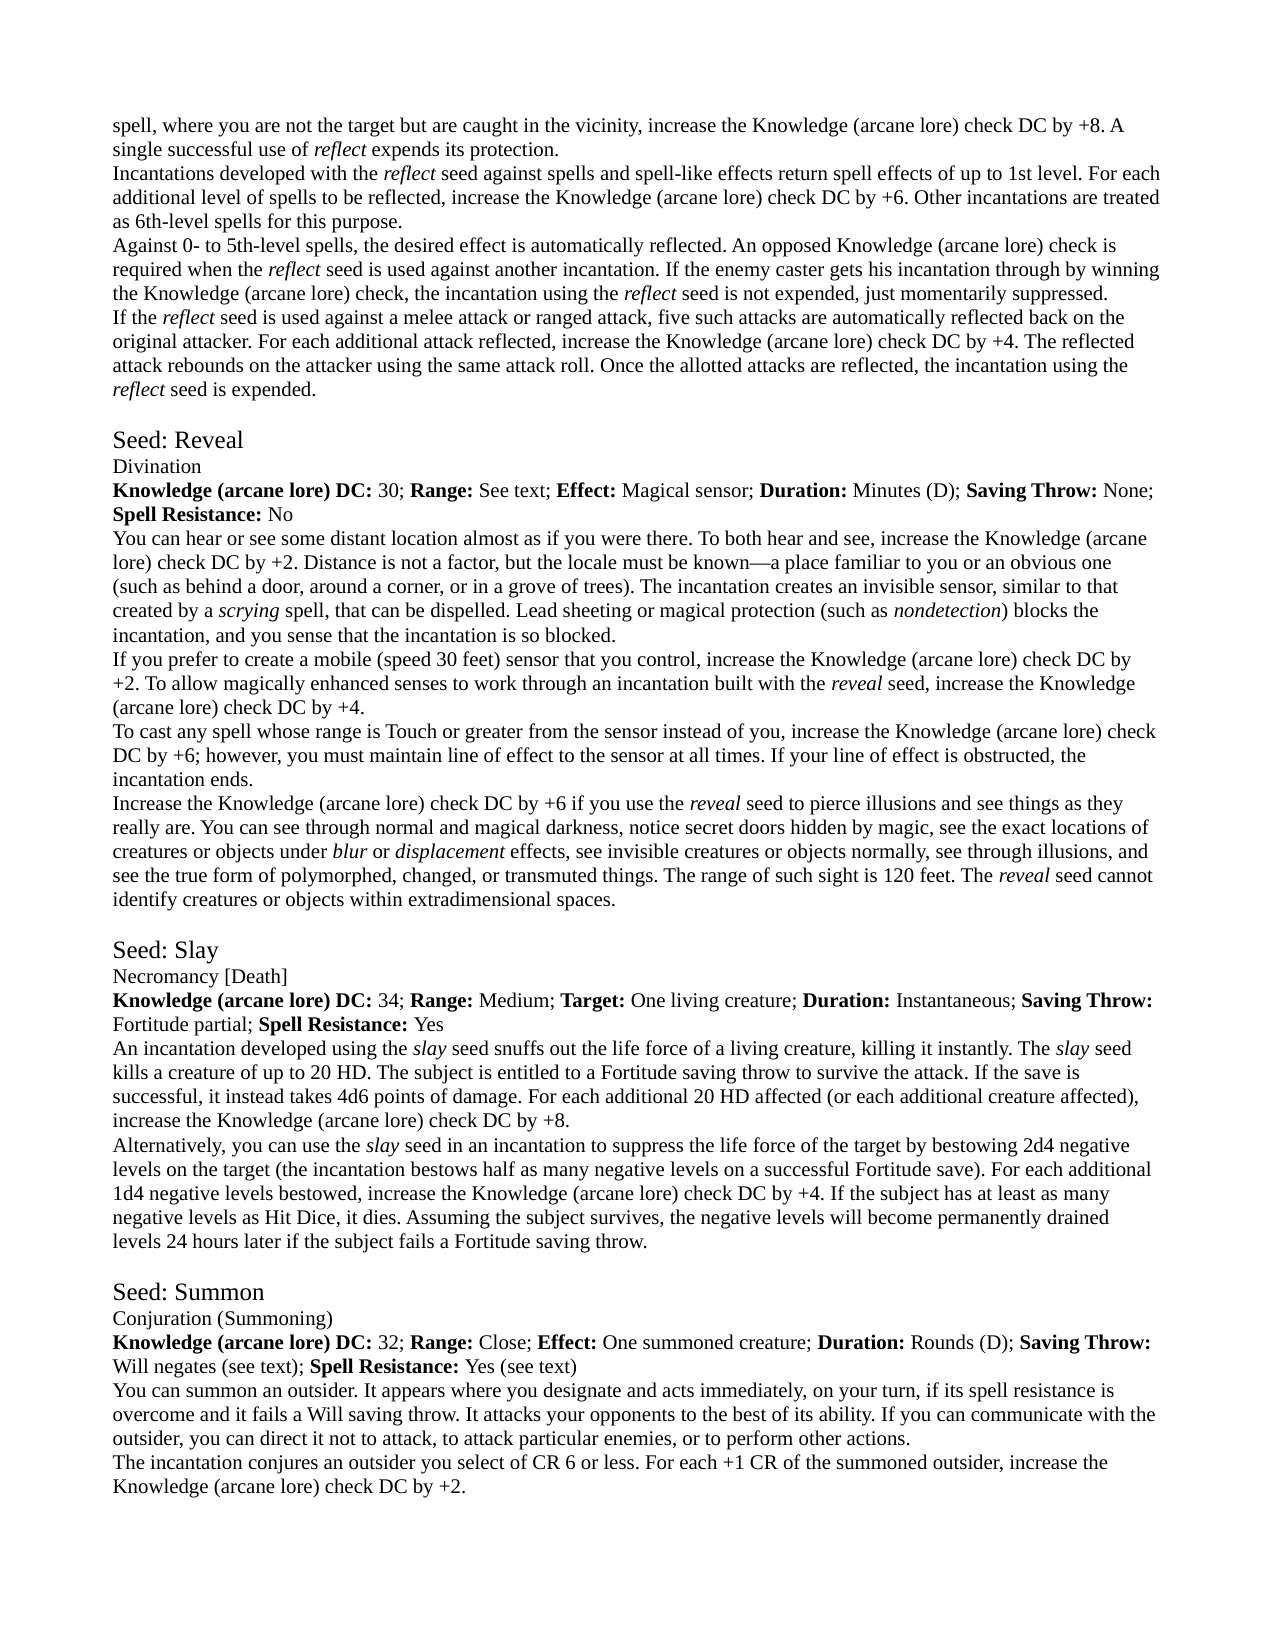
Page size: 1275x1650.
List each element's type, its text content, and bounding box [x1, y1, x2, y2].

text Knowledge (arcane lore) DC: 30; Range: See text; Effect: Magical sensor; Duration: Minutes (D); Saving Throw: None; Spell Resistance: No [112, 478, 1162, 526]
text Conjuration (Summoning) [112, 1306, 1162, 1330]
text If the reflect seed is used against a melee attack or ranged attack, five such attacks are automatically reflected back on the original attacker. For each additional attack reflected, increase the Knowledge (arcane lore) check DC by +4. The reflected attack rebounds on the attacker using the same attack roll. Once the allotted attacks are reflected, the incantation using the reflect seed is expended. [112, 305, 1162, 401]
text Knowledge (arcane lore) DC: 32; Range: Close; Effect: One summoned creature; Duration: Rounds (D); Saving Throw: Will negates (see text); Spell Resistance: Yes (see text) [112, 1330, 1162, 1378]
text You can hear or see some distant location almost as if you were there. To both hear and see, increase the Knowledge (arcane lore) check DC by +2. Distance is not a factor, but the locale must be known—a place familiar to you or an obvious one (such as behind a door, around a corner, or in a grove of trees). The incantation creates an invisible sensor, similar to that created by a scrying spell, that can be dispelled. Lead sheeting or magical protection (such as nondetection) blocks the incantation, and you sense that the incantation is so blocked. [112, 526, 1162, 647]
text Incantations developed with the reflect seed against spells and spell-like effects return spell effects of up to 1st level. For each additional level of spells to be reflected, increase the Knowledge (arcane lore) check DC by +6. Other incantations are treated as 6th-level spells for this purpose. [112, 161, 1162, 233]
text Knowledge (arcane lore) DC: 34; Range: Medium; Target: One living creature; Duration: Instantaneous; Saving Throw: Fortitude partial; Spell Resistance: Yes [112, 988, 1162, 1036]
text spell, where you are not the target but are caught in the vicinity, increase the Knowledge (arcane lore) check DC by +8. A single successful use of reflect expends its protection. [112, 112, 1162, 161]
text Seed: Reveal [112, 425, 1162, 454]
text Increase the Knowledge (arcane lore) check DC by +6 if you use the reveal seed to pierce illusions and see things as they really are. You can see through normal and magical darkness, notice secret doors hidden by magic, see the exact locations of creatures or objects under blur or displacement effects, see invisible creatures or objects normally, see through illusions, and see the true form of polymorphed, changed, or transmuted things. The range of such sight is 120 feet. The reveal seed cannot identify creatures or objects within extradimensional spaces. [112, 791, 1162, 911]
text To cast any spell whose range is Touch or greater from the sensor instead of you, increase the Knowledge (arcane lore) check DC by +6; however, you must maintain line of effect to the sensor at all times. If your line of effect is obstructed, the incantation ends. [112, 719, 1162, 791]
text The incantation conjures an outsider you select of CR 6 or less. For each +1 CR of the summoned outsider, increase the Knowledge (arcane lore) check DC by +2. [112, 1450, 1162, 1498]
text Seed: Summon [112, 1277, 1162, 1306]
text Divination [112, 454, 1162, 478]
text Alternatively, you can use the slay seed in an incantation to suppress the life force of the target by bestowing 2d4 negative levels on the target (the incantation bestows half as many negative levels on a successful Fortitude save). For each additional 1d4 negative levels bestowed, increase the Knowledge (arcane lore) check DC by +4. If the subject has at least as many negative levels as Hit Dice, it dies. Assuming the subject survives, the negative levels will become permanently drained levels 24 hours later if the subject fails a Fortitude saving throw. [112, 1132, 1162, 1253]
text You can summon an outsider. It appears where you designate and acts immediately, on your turn, if its spell resistance is overcome and it fails a Will saving throw. It attacks your opponents to the best of its ability. If you can communicate with the outsider, you can direct it not to attack, to attack particular enemies, or to perform other actions. [112, 1378, 1162, 1450]
text Necromancy [Death] [112, 964, 1162, 988]
text If you prefer to create a mobile (speed 30 feet) sensor that you control, increase the Knowledge (arcane lore) check DC by +2. To allow magically enhanced senses to work through an incantation built with the reveal seed, increase the Knowledge (arcane lore) check DC by +4. [112, 647, 1162, 719]
text Seed: Slay [112, 935, 1162, 964]
text Against 0- to 5th-level spells, the desired effect is automatically reflected. An opposed Knowledge (arcane lore) check is required when the reflect seed is used against another incantation. If the enemy caster gets his incantation through by winning the Knowledge (arcane lore) check, the incantation using the reflect seed is not expended, just momentarily suppressed. [112, 233, 1162, 305]
text An incantation developed using the slay seed snuffs out the life force of a living creature, killing it instantly. The slay seed kills a creature of up to 20 HD. The subject is entitled to a Fortitude saving throw to survive the attack. If the save is successful, it instead takes 4d6 points of damage. For each additional 20 HD affected (or each additional creature affected), increase the Knowledge (arcane lore) check DC by +8. [112, 1036, 1162, 1132]
